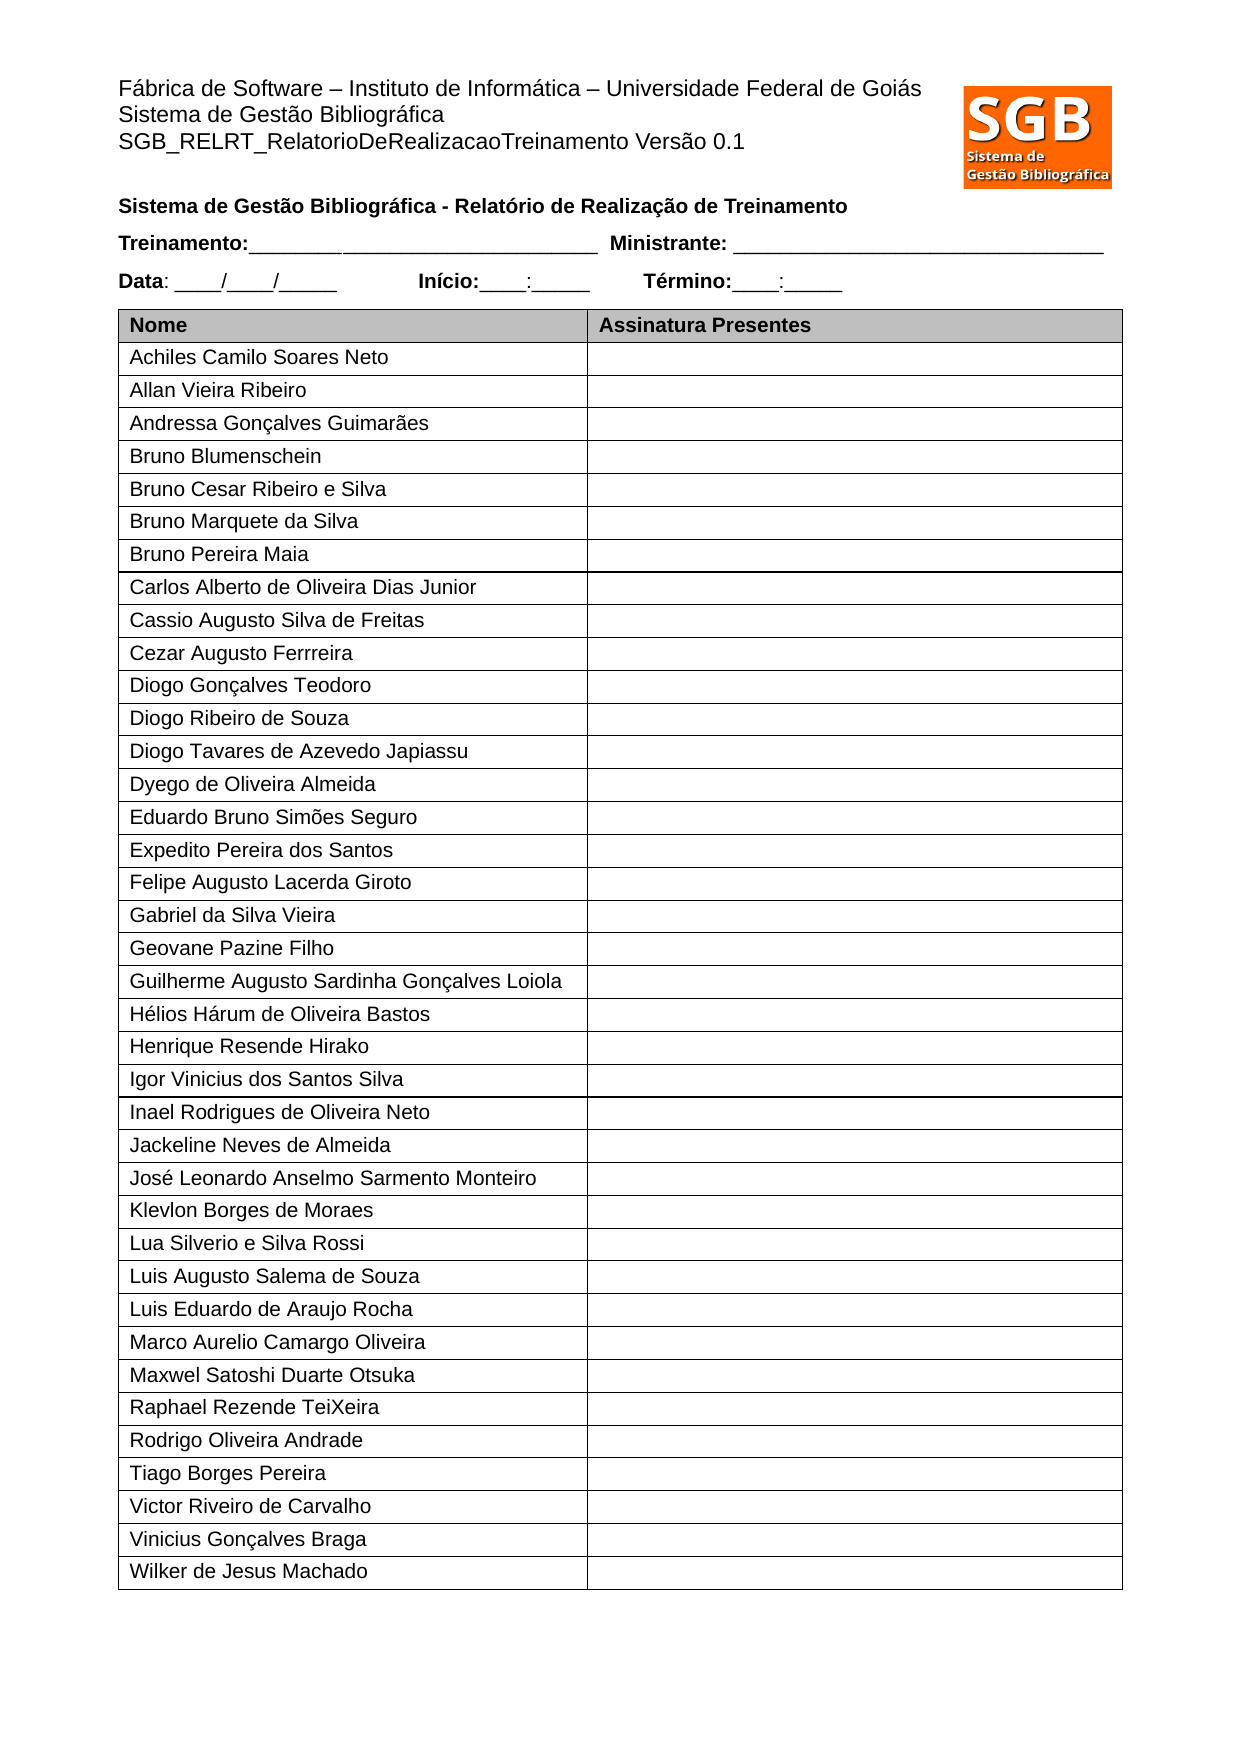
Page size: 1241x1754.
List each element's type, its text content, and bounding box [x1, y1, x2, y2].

table_cell Luis Eduardo de Araujo Rocha [119, 1294, 587, 1326]
table_cell [588, 1098, 1122, 1129]
table_cell [588, 507, 1122, 538]
table_cell Carlos Alberto de Oliveira Dias Junior [119, 573, 587, 604]
table_cell [588, 1557, 1122, 1588]
table_cell [588, 933, 1122, 965]
text Treinamento:________ ______________________ Ministrante: ________________________________ [118, 234, 1122, 255]
table_cell Expedito Pereira dos Santos [119, 835, 587, 867]
table_cell [588, 376, 1122, 407]
table_cell Jackeline Neves de Almeida [119, 1130, 587, 1162]
table_cell [588, 704, 1122, 735]
table_cell [588, 1360, 1122, 1392]
table_cell Bruno Pereira Maia [119, 540, 587, 571]
table_cell Diogo Tavares de Azevedo Japiassu [119, 736, 587, 768]
table_cell [588, 1163, 1122, 1195]
table_cell [588, 1196, 1122, 1228]
table_cell [588, 1261, 1122, 1293]
table_cell [588, 966, 1122, 998]
table_header Nome [119, 310, 587, 342]
table_cell Rodrigo Oliveira Andrade [119, 1426, 587, 1457]
table_cell Victor Riveiro de Carvalho [119, 1491, 587, 1523]
table_cell [588, 441, 1122, 473]
table_cell Luis Augusto Salema de Souza [119, 1261, 587, 1293]
table_cell Bruno Marquete da Silva [119, 507, 587, 538]
table_cell [588, 1065, 1122, 1096]
table_cell Bruno Blumenschein [119, 441, 587, 473]
table_cell [588, 999, 1122, 1031]
table_cell [588, 638, 1122, 670]
table_cell Cassio Augusto Silva de Freitas [119, 605, 587, 637]
table_cell [588, 671, 1122, 703]
table_cell Maxwel Satoshi Duarte Otsuka [119, 1360, 587, 1392]
table_cell Igor Vinicius dos Santos Silva [119, 1065, 587, 1096]
table_cell Raphael Rezende TeiXeira [119, 1393, 587, 1424]
table_header Assinatura Presentes [588, 310, 1122, 342]
table_cell Achiles Camilo Soares Neto [119, 343, 587, 374]
table_cell Hélios Hárum de Oliveira Bastos [119, 999, 587, 1031]
table_cell [588, 1393, 1122, 1424]
text Data: ____/____/_____ Início:____:_____ Término:____:_____ [118, 271, 1122, 292]
table_cell Diogo Gonçalves Teodoro [119, 671, 587, 703]
picture [963, 86, 1112, 189]
table_cell Eduardo Bruno Simões Seguro [119, 802, 587, 834]
table_cell Wilker de Jesus Machado [119, 1557, 587, 1588]
text Sistema de Gestão Bibliográfica - Relatório de Realização de Treinamento [118, 196, 1122, 217]
table_cell [588, 408, 1122, 440]
table_cell [588, 1327, 1122, 1359]
table_cell [588, 1491, 1122, 1523]
table_cell Henrique Resende Hirako [119, 1032, 587, 1063]
table_cell [588, 474, 1122, 506]
table_cell Inael Rodrigues de Oliveira Neto [119, 1098, 587, 1129]
table_cell José Leonardo Anselmo Sarmento Monteiro [119, 1163, 587, 1195]
table_cell Geovane Pazine Filho [119, 933, 587, 965]
table_cell Klevlon Borges de Moraes [119, 1196, 587, 1228]
table_cell [588, 1524, 1122, 1556]
table_cell Cezar Augusto Ferrreira [119, 638, 587, 670]
table_cell [588, 343, 1122, 374]
table_cell [588, 540, 1122, 571]
table_cell [588, 1032, 1122, 1063]
table_cell Diogo Ribeiro de Souza [119, 704, 587, 735]
table_cell [588, 1426, 1122, 1457]
table_cell Vinicius Gonçalves Braga [119, 1524, 587, 1556]
table_cell Dyego de Oliveira Almeida [119, 769, 587, 801]
table_cell [588, 901, 1122, 932]
table_cell Andressa Gonçalves Guimarães [119, 408, 587, 440]
table_cell [588, 769, 1122, 801]
table_cell [588, 802, 1122, 834]
table_cell [588, 868, 1122, 899]
table_cell Tiago Borges Pereira [119, 1458, 587, 1490]
table_cell Marco Aurelio Camargo Oliveira [119, 1327, 587, 1359]
table_cell Allan Vieira Ribeiro [119, 376, 587, 407]
table_cell Bruno Cesar Ribeiro e Silva [119, 474, 587, 506]
table_cell Felipe Augusto Lacerda Giroto [119, 868, 587, 899]
table_cell [588, 605, 1122, 637]
table_cell [588, 835, 1122, 867]
table_cell [588, 1458, 1122, 1490]
table_cell [588, 1294, 1122, 1326]
table_cell [588, 573, 1122, 604]
table_cell [588, 736, 1122, 768]
table_cell [588, 1229, 1122, 1260]
table_cell Lua Silverio e Silva Rossi [119, 1229, 587, 1260]
table_cell Gabriel da Silva Vieira [119, 901, 587, 932]
table_cell Guilherme Augusto Sardinha Gonçalves Loiola [119, 966, 587, 998]
table_cell [588, 1130, 1122, 1162]
